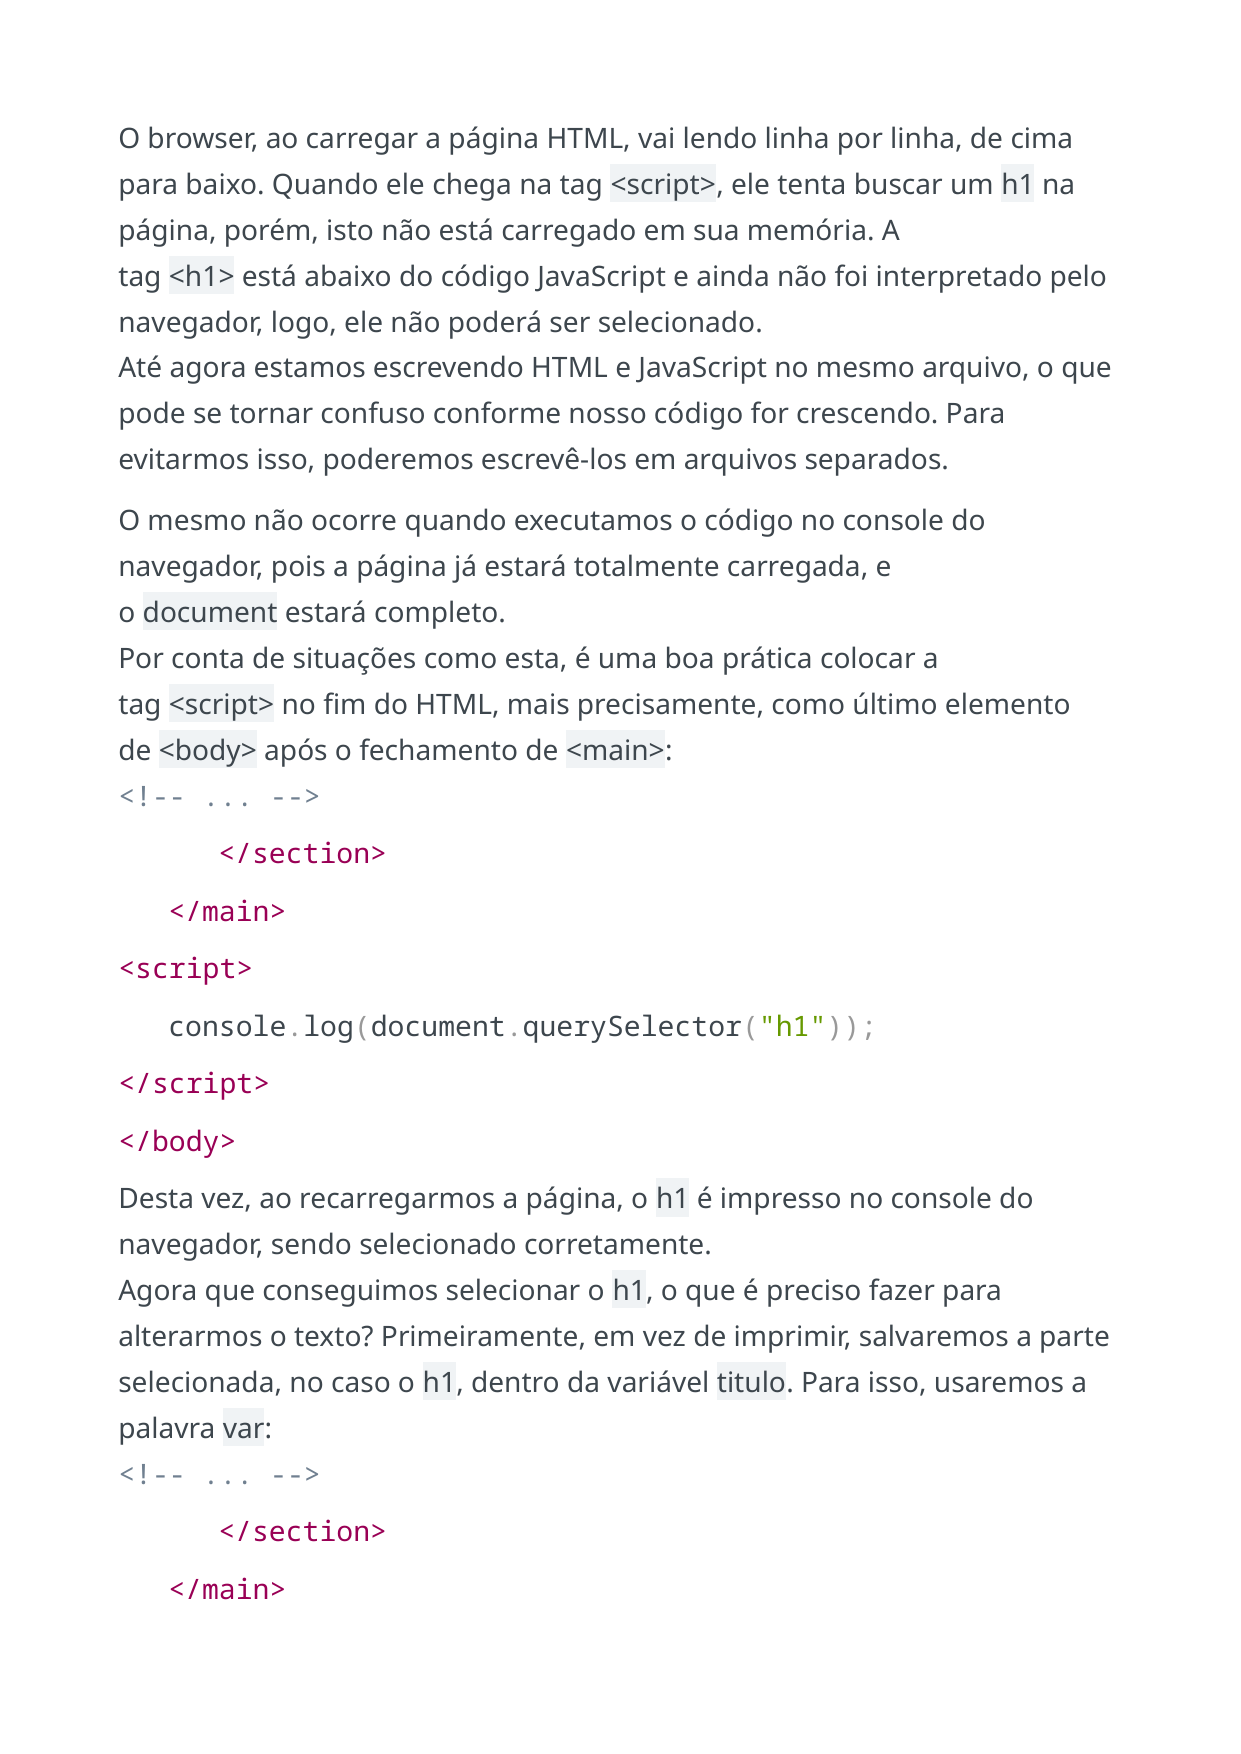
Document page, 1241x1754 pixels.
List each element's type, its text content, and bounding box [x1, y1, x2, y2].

text </script> [118, 1063, 1122, 1102]
text O mesmo não ocorre quando executamos o código no console do navegador, pois a página já estará totalmente carregada, e o document estará completo. [118, 500, 1122, 630]
text console.log(document.querySelector("h1")); [118, 1006, 1122, 1044]
text Por conta de situações como esta, é uma boa prática colocar a tag <script> no fim do HTML, mais precisamente, como último elemento de <body> após o fechamento de <main>: [118, 638, 1122, 768]
text Até agora estamos escrevendo HTML e JavaScript no mesmo arquivo, o que pode se tornar confuso conforme nosso código for crescendo. Para evitarmos isso, poderemos escrevê-los em arquivos separados. [118, 348, 1122, 478]
text </section> [118, 833, 1122, 872]
text Desta vez, ao recarregarmos a página, o h1 é impresso no console do navegador, sendo selecionado corretamente. [118, 1178, 1122, 1263]
text <!-- ... --> [118, 1454, 1122, 1492]
text </section> [118, 1511, 1122, 1550]
text </main> [118, 891, 1122, 929]
text <script> [118, 948, 1122, 987]
text </body> [118, 1121, 1122, 1159]
text <!-- ... --> [118, 776, 1122, 814]
text O browser, ao carregar a página HTML, vai lendo linha por linha, de cima para baixo. Quando ele chega na tag <script>, ele tenta buscar um h1 na página, porém, isto não está carregado em sua memória. A tag <h1> está abaixo do código JavaScript e ainda não foi interpretado pelo navegador, logo, ele não poderá ser selecionado. [118, 118, 1122, 340]
text Agora que conseguimos selecionar o h1, o que é preciso fazer para alterarmos o texto? Primeiramente, em vez de imprimir, salvaremos a parte selecionada, no caso o h1, dentro da variável titulo. Para isso, usaremos a palavra var: [118, 1270, 1122, 1446]
text </main> [118, 1569, 1122, 1607]
